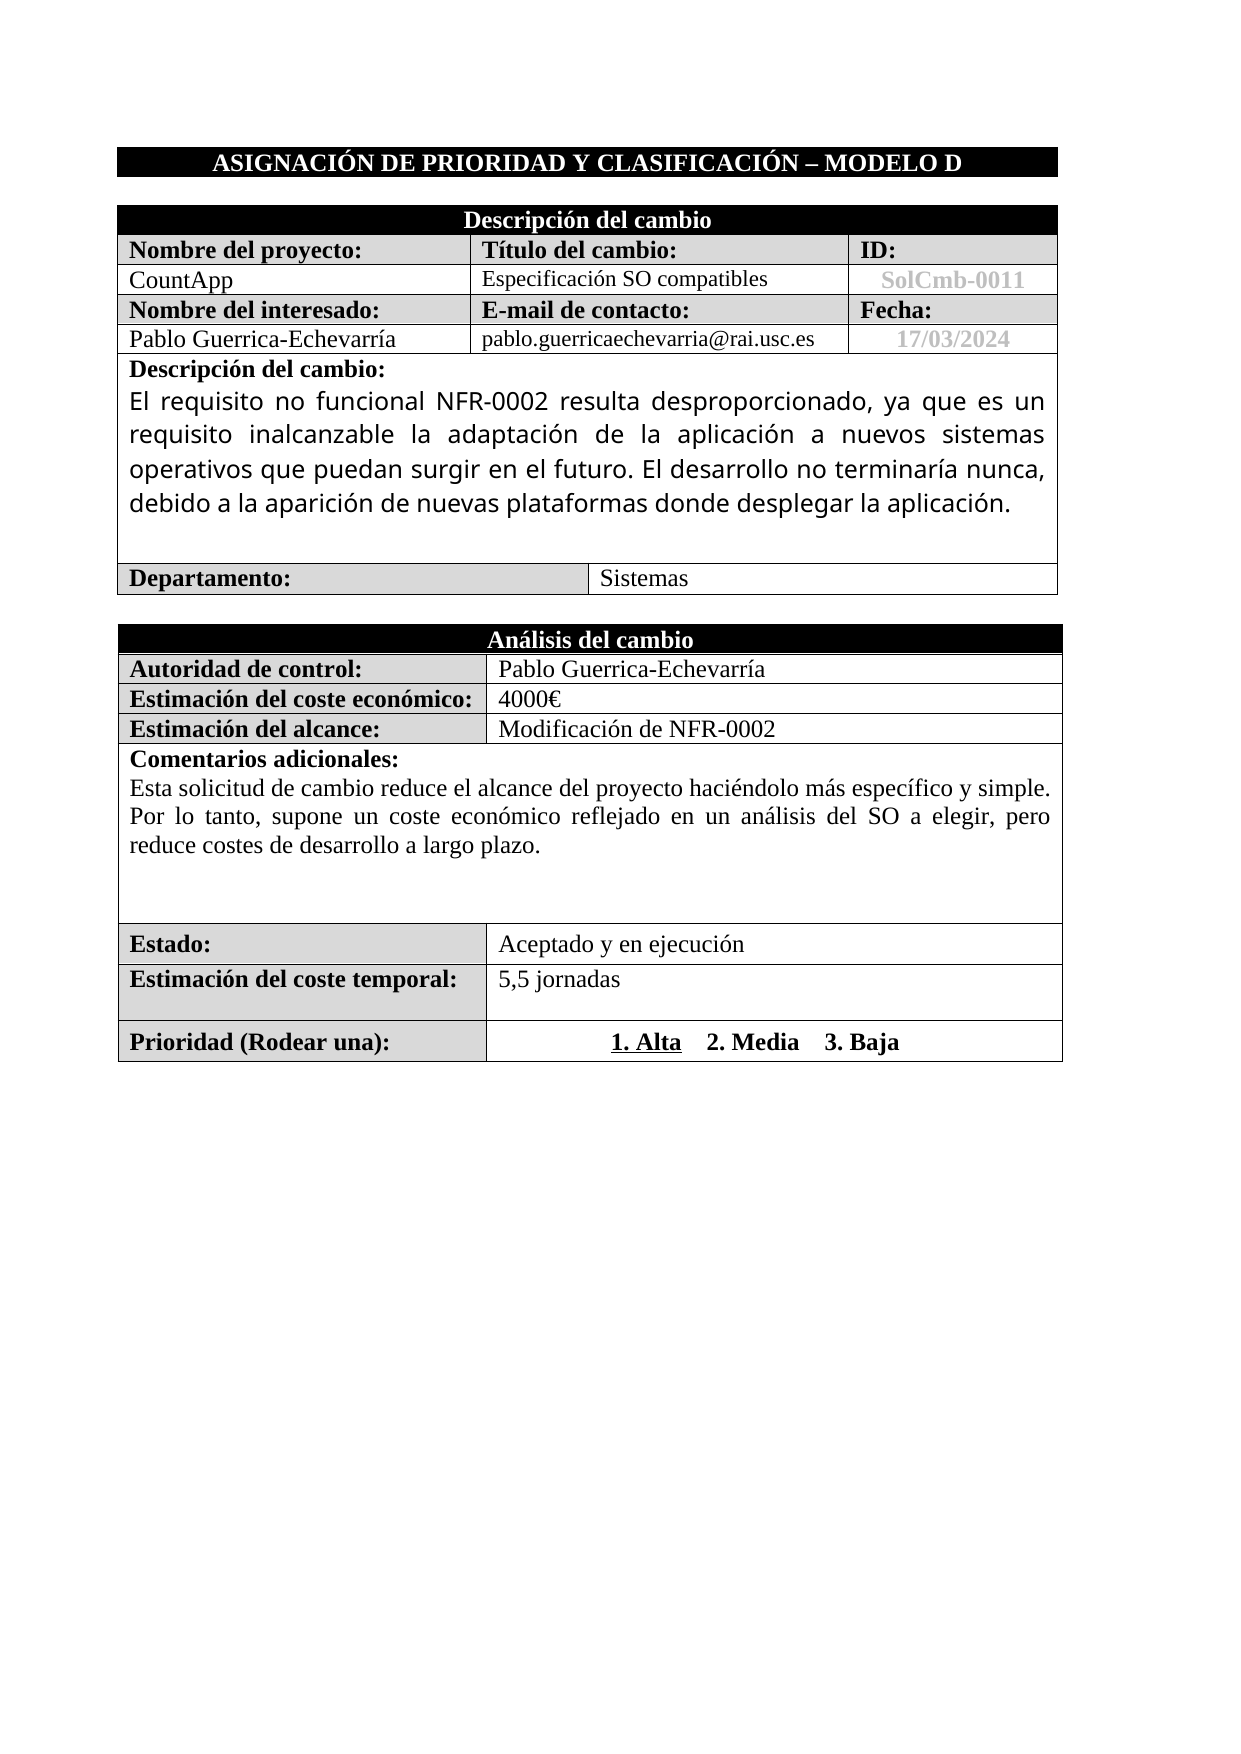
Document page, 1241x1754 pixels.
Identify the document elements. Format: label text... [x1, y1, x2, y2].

table_cell Pablo Guerrica-Echevarría [487, 655, 1062, 683]
table_cell 4000€ [487, 684, 1062, 713]
table_header Análisis del cambio [119, 625, 1062, 653]
table_cell Nombre del interesado: [118, 295, 470, 323]
table_cell pablo.guerricaechevarria@rai.usc.es [471, 325, 848, 353]
table_cell Departamento: [118, 564, 588, 594]
table_cell 17/03/2024 [849, 325, 1057, 353]
table_cell Estimación del coste temporal: [119, 965, 486, 1020]
table_cell Comentarios adicionales: Esta solicitud de cambio reduce el alcance del proyecto haciéndolo más específico y simple. Por lo tanto, supone un coste económico reflejado en un análisis del SO a elegir, pero reduce costes de desarrollo a largo plazo. [119, 744, 1062, 922]
table_cell Especificación SO compatibles [471, 265, 848, 294]
table_cell Nombre del proyecto: [118, 235, 470, 264]
table_cell CountApp [118, 265, 470, 294]
table_cell E-mail de contacto: [471, 295, 848, 323]
table_cell Pablo Guerrica-Echevarría [118, 325, 470, 353]
table_cell SolCmb-0011 [849, 265, 1057, 294]
table_cell 5,5 jornadas [487, 965, 1062, 1020]
table_cell Descripción del cambio [118, 205, 1057, 234]
table_cell Autoridad de control: [119, 655, 486, 683]
table_cell [118, 177, 1057, 205]
table_cell ID: [849, 235, 1057, 264]
table_cell Estado: [119, 924, 486, 963]
table_cell Estimación del alcance: [119, 714, 486, 743]
table_cell Fecha: [849, 295, 1057, 323]
table_cell Descripción del cambio: El requisito no funcional NFR-0002 resulta desproporcionado, ya que es un requisito inalcanzable la adaptación de la aplicación a nuevos sistemas operativos que puedan surgir en el futuro. El desarrollo no terminaría nunca, debido a la aparición de nuevas plataformas donde desplegar la aplicación. [118, 354, 1057, 562]
table_cell Prioridad (Rodear una): [119, 1021, 486, 1061]
table_cell Título del cambio: [471, 235, 848, 264]
table_cell Modificación de NFR-0002 [487, 714, 1062, 743]
table_cell 1. Alta 2. Media 3. Baja [487, 1021, 1062, 1061]
table_cell Aceptado y en ejecución [487, 924, 1062, 963]
table_cell Sistemas [589, 564, 1057, 594]
table_header ASIGNACIÓN DE PRIORIDAD Y CLASIFICACIÓN – MODELO D [118, 148, 1057, 177]
table_cell Estimación del coste económico: [119, 684, 486, 713]
